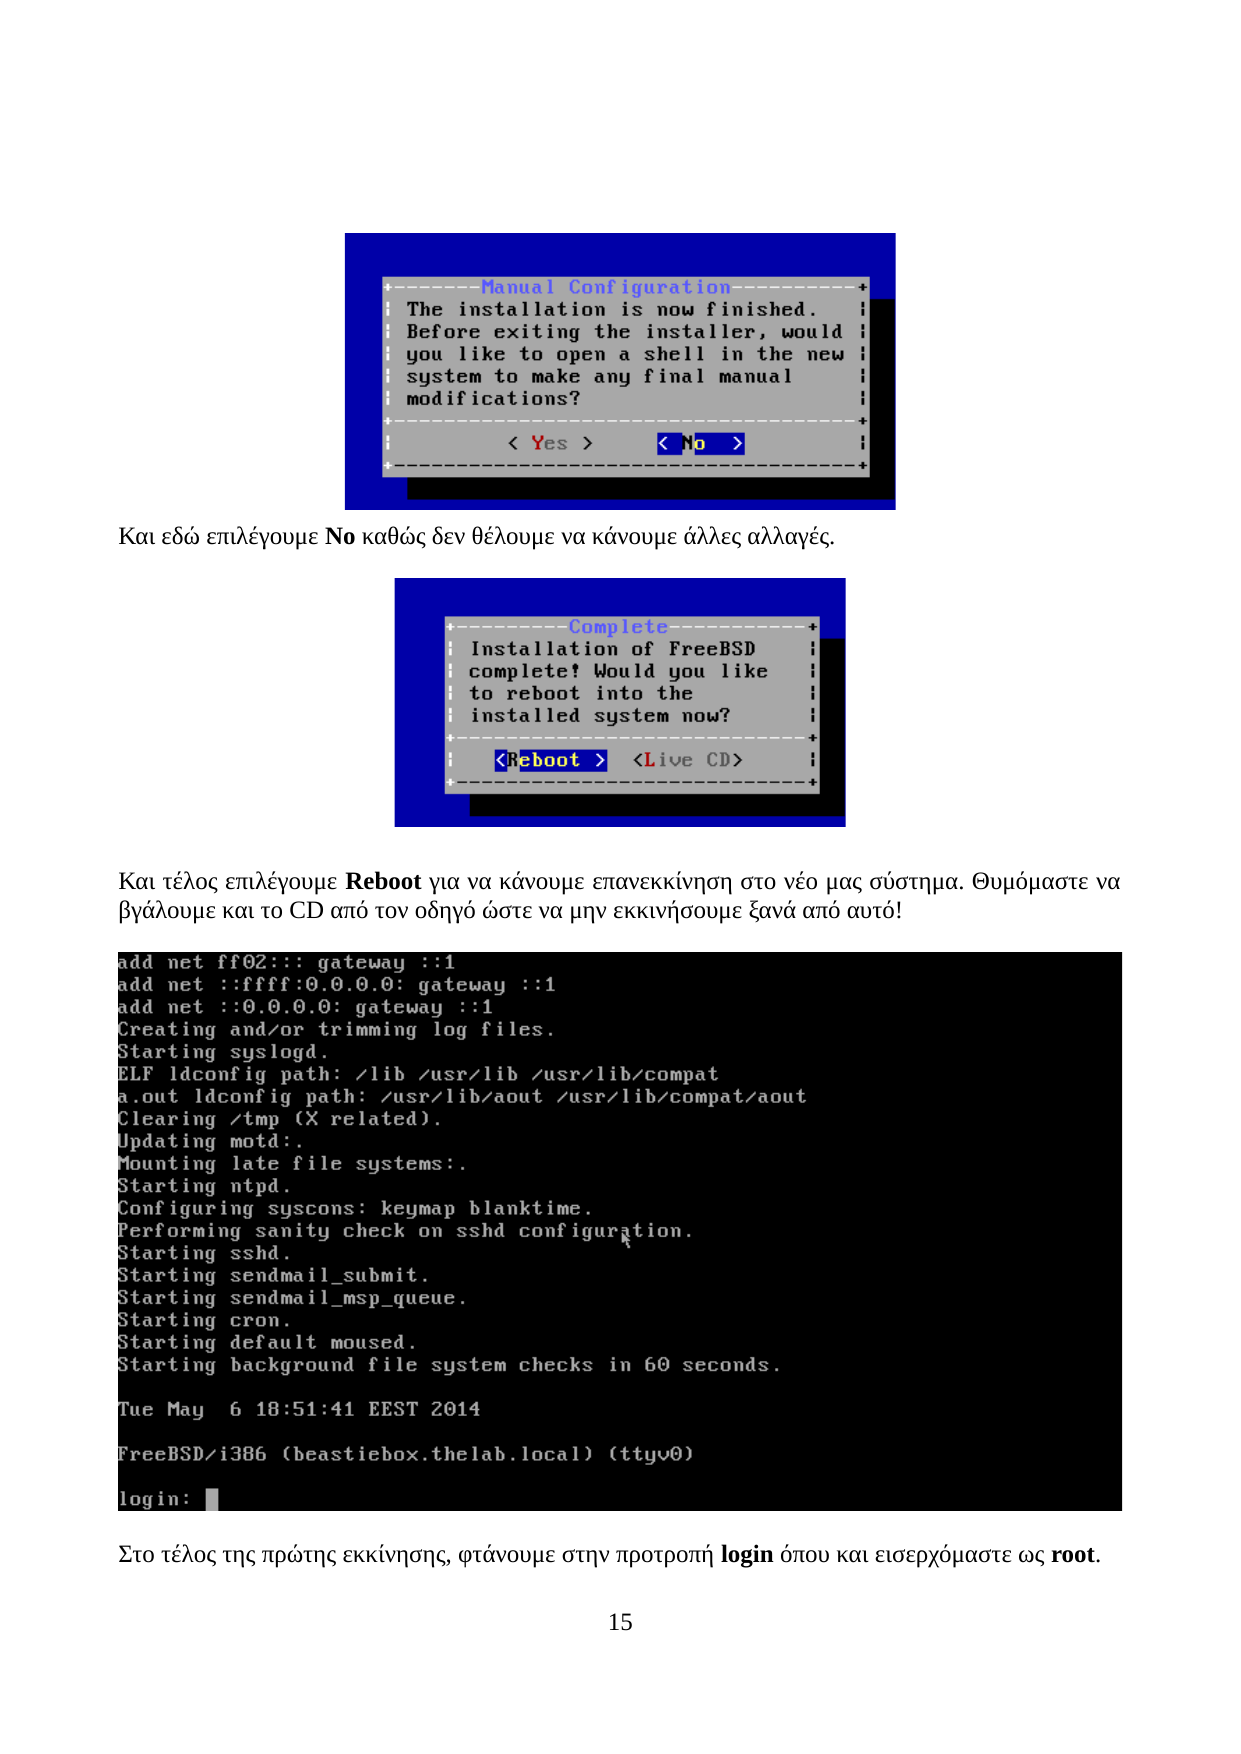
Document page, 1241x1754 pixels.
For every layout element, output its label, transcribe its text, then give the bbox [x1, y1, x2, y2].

picture [394, 578, 846, 827]
picture [344, 233, 896, 510]
text Και εδώ επιλέγουμε No καθώς δεν θέλουμε να κάνουμε άλλες αλλαγές. [118, 521, 1122, 550]
picture [118, 952, 1123, 1511]
text Στο τέλος της πρώτης εκκίνησης, φτάνουμε στην προτροπή login όπου και εισερχόμαστε ως root. [118, 1539, 1122, 1568]
text Και τέλος επιλέγουμε Reboot για να κάνουμε επανεκκίνηση στο νέο μας σύστημα. Θυμόμαστε να βγάλουμε και το CD από τον οδηγό ώστε να μην εκκινήσουμε ξανά από αυτό! [118, 866, 1122, 924]
